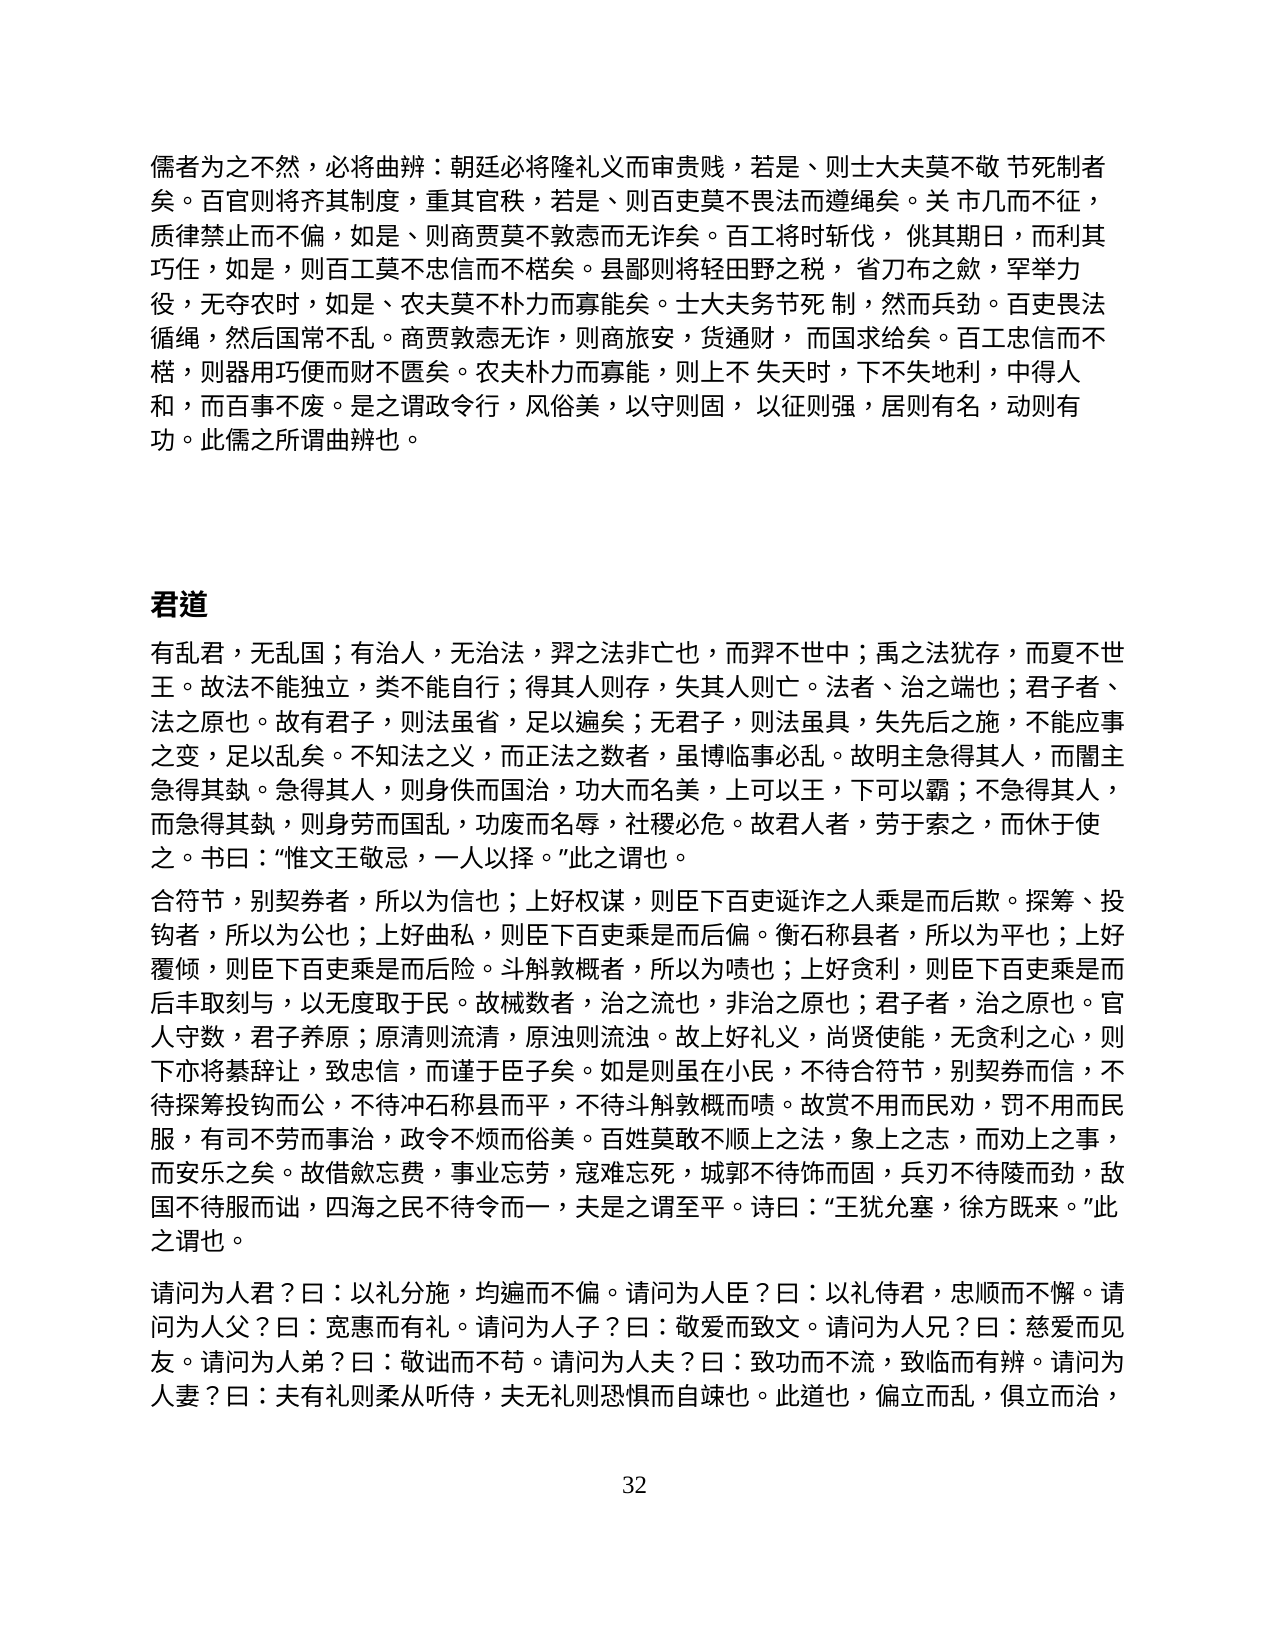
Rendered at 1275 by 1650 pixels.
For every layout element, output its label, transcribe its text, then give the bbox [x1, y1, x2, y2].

subtitle 君道 [150, 584, 1125, 623]
text 儒者为之不然，必将曲辨：朝廷必将隆礼义而审贵贱，若是、则士大夫莫不敬 节死制者矣。百官则将齐其制度，重其官秩，若是、则百吏莫不畏法而遵绳矣。关 市几而不征，质律禁止而不偏，如是、则商贾莫不敦悫而无诈矣。百工将时斩伐， 佻其期日，而利其巧任，如是，则百工莫不忠信而不楛矣。县鄙则将轻田野之税， 省刀布之歛，罕举力役，无夺农时，如是、农夫莫不朴力而寡能矣。士大夫务节死 制，然而兵劲。百吏畏法循绳，然后国常不乱。商贾敦悫无诈，则商旅安，货通财， 而国求给矣。百工忠信而不楛，则器用巧便而财不匮矣。农夫朴力而寡能，则上不 失天时，下不失地利，中得人和，而百事不废。是之谓政令行，风俗美，以守则固， 以征则强，居则有名，动则有功。此儒之所谓曲辨也。 [150, 150, 1125, 457]
text 有乱君，无乱国；有治人，无治法，羿之法非亡也，而羿不世中；禹之法犹存，而夏不世王。故法不能独立，类不能自行；得其人则存，失其人则亡。法者、治之端也；君子者、法之原也。故有君子，则法虽省，足以遍矣；无君子，则法虽具，失先后之施，不能应事之变，足以乱矣。不知法之义，而正法之数者，虽博临事必乱。故明主急得其人，而闇主急得其埶。急得其人，则身佚而国治，功大而名美，上可以王，下可以霸；不急得其人，而急得其埶，则身劳而国乱，功废而名辱，社稷必危。故君人者，劳于索之，而休于使之。书曰：“惟文王敬忌，一人以择。”此之谓也。 [150, 636, 1125, 874]
text 合符节，别契券者，所以为信也；上好权谋，则臣下百吏诞诈之人乘是而后欺。探筹、投钩者，所以为公也；上好曲私，则臣下百吏乘是而后偏。衡石称县者，所以为平也；上好覆倾，则臣下百吏乘是而后险。斗斛敦概者，所以为啧也；上好贪利，则臣下百吏乘是而后丰取刻与，以无度取于民。故械数者，治之流也，非治之原也；君子者，治之原也。官人守数，君子养原；原清则流清，原浊则流浊。故上好礼义，尚贤使能，无贪利之心，则下亦将綦辞让，致忠信，而谨于臣子矣。如是则虽在小民，不待合符节，别契券而信，不待探筹投钩而公，不待冲石称县而平，不待斗斛敦概而啧。故赏不用而民劝，罚不用而民服，有司不劳而事治，政令不烦而俗美。百姓莫敢不顺上之法，象上之志，而劝上之事，而安乐之矣。故借歛忘费，事业忘劳，寇难忘死，城郭不待饰而固，兵刃不待陵而劲，敌国不待服而诎，四海之民不待令而一，夫是之谓至平。诗曰：“王犹允塞，徐方既来。”此之谓也。 [150, 883, 1125, 1258]
text 请问为人君？曰：以礼分施，均遍而不偏。请问为人臣？曰：以礼侍君，忠顺而不懈。请问为人父？曰：宽惠而有礼。请问为人子？曰：敬爱而致文。请问为人兄？曰：慈爱而见友。请问为人弟？曰：敬诎而不苟。请问为人夫？曰：致功而不流，致临而有辨。请问为人妻？曰：夫有礼则柔从听侍，夫无礼则恐惧而自竦也。此道也，偏立而乱，俱立而治， [150, 1276, 1125, 1412]
